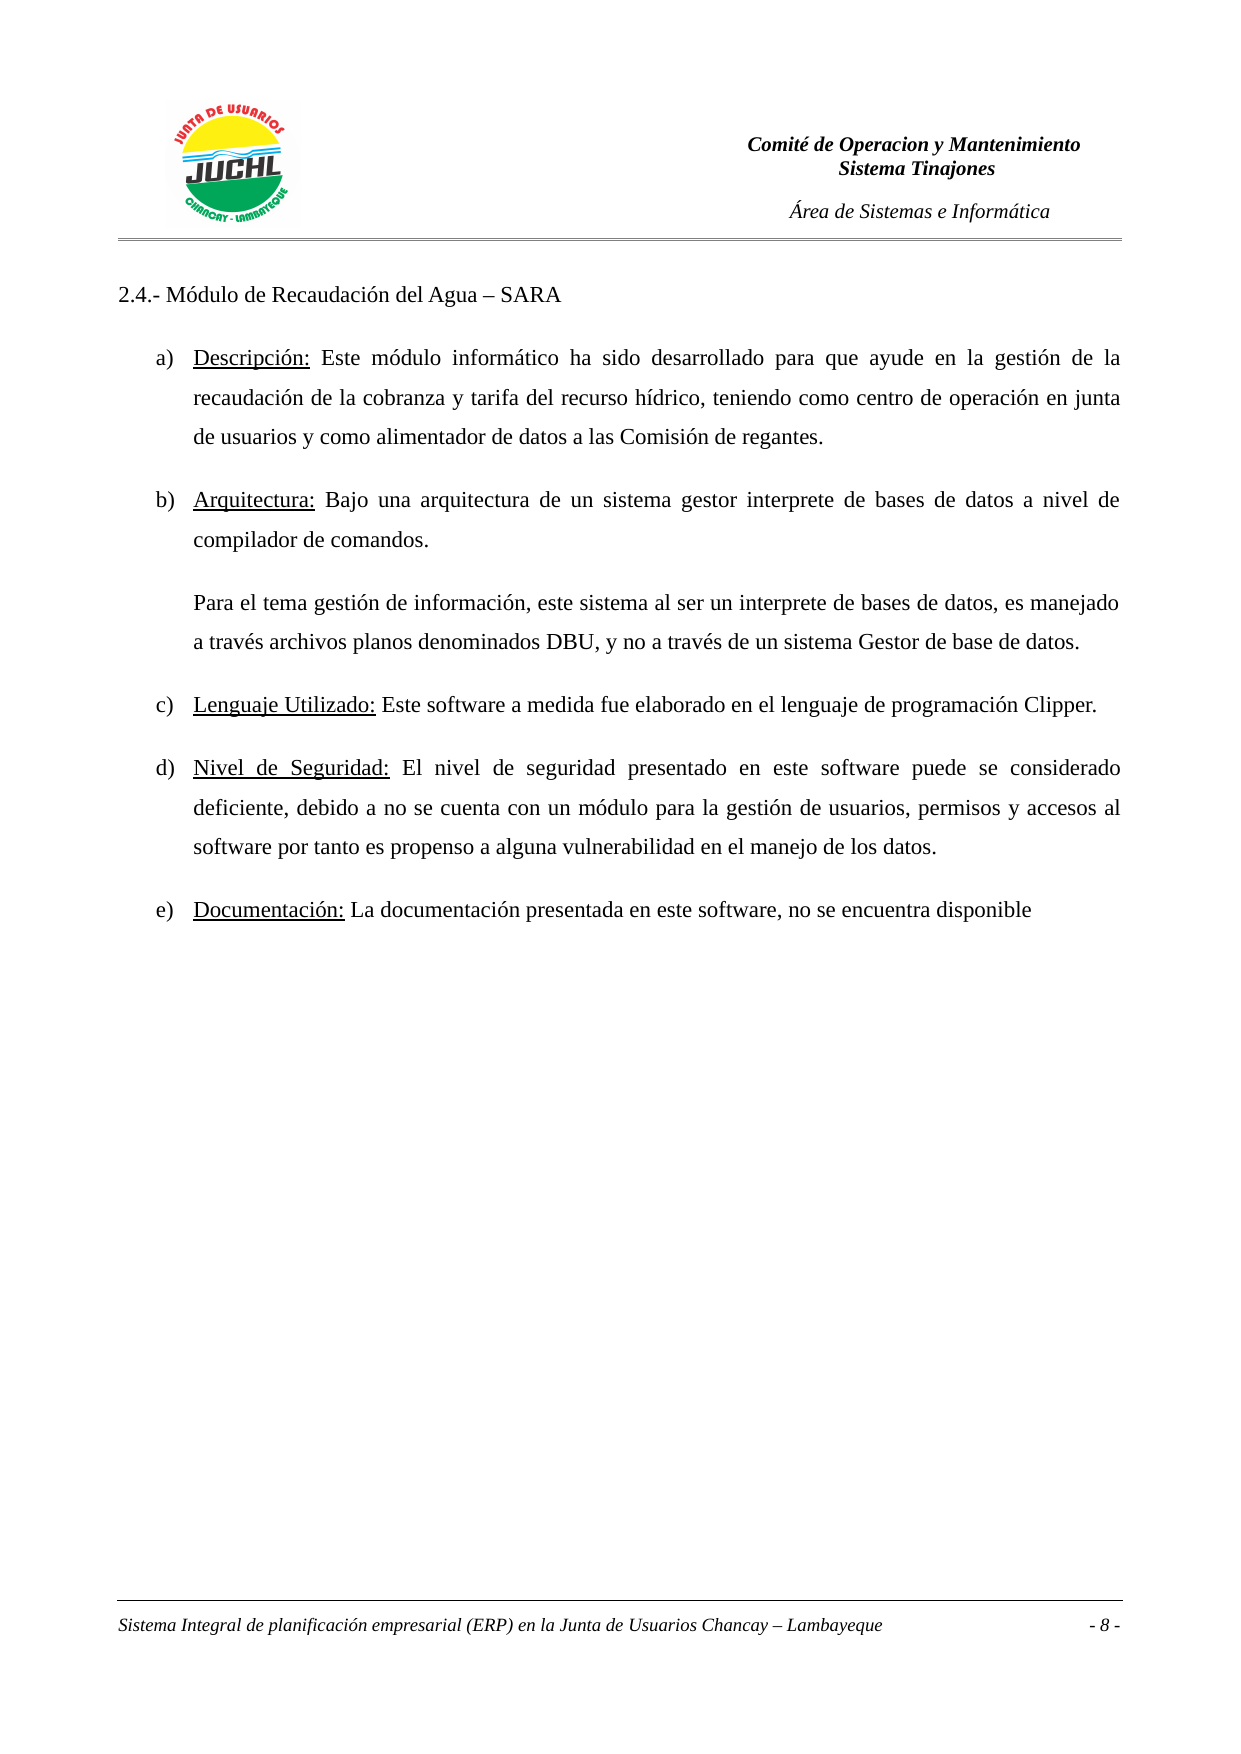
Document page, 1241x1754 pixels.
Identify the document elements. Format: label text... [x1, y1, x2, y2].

list Descripción: Este módulo informático ha sido desarrollado para que ayude en la gestión de la recaudación de la cobranza y tarifa del recurso hídrico, teniendo como centro de operación en junta de usuarios y como alimentador de datos a las Comisión de regantes. [156, 344, 1122, 450]
list Documentación: La documentación presentada en este software, no se encuentra disponible [156, 896, 1122, 923]
list Para el tema gestión de información, este sistema al ser un interprete de bases de datos, es manejado a través archivos planos denominados DBU, y no a través de un sistema Gestor de base de datos. [156, 589, 1122, 655]
subtitle 2.4.- Módulo de Recaudación del Agua – SARA [118, 281, 1122, 308]
list Arquitectura: Bajo una arquitectura de un sistema gestor interprete de bases de datos a nivel de compilador de comandos. [156, 486, 1122, 552]
list Nivel de Seguridad: El nivel de seguridad presentado en este software puede se considerado deficiente, debido a no se cuenta con un módulo para la gestión de usuarios, permisos y accesos al software por tanto es propenso a alguna vulnerabilidad en el manejo de los datos. [156, 754, 1122, 860]
list Lenguaje Utilizado: Este software a medida fue elaborado en el lenguaje de programación Clipper. [156, 691, 1122, 718]
picture [164, 100, 301, 228]
